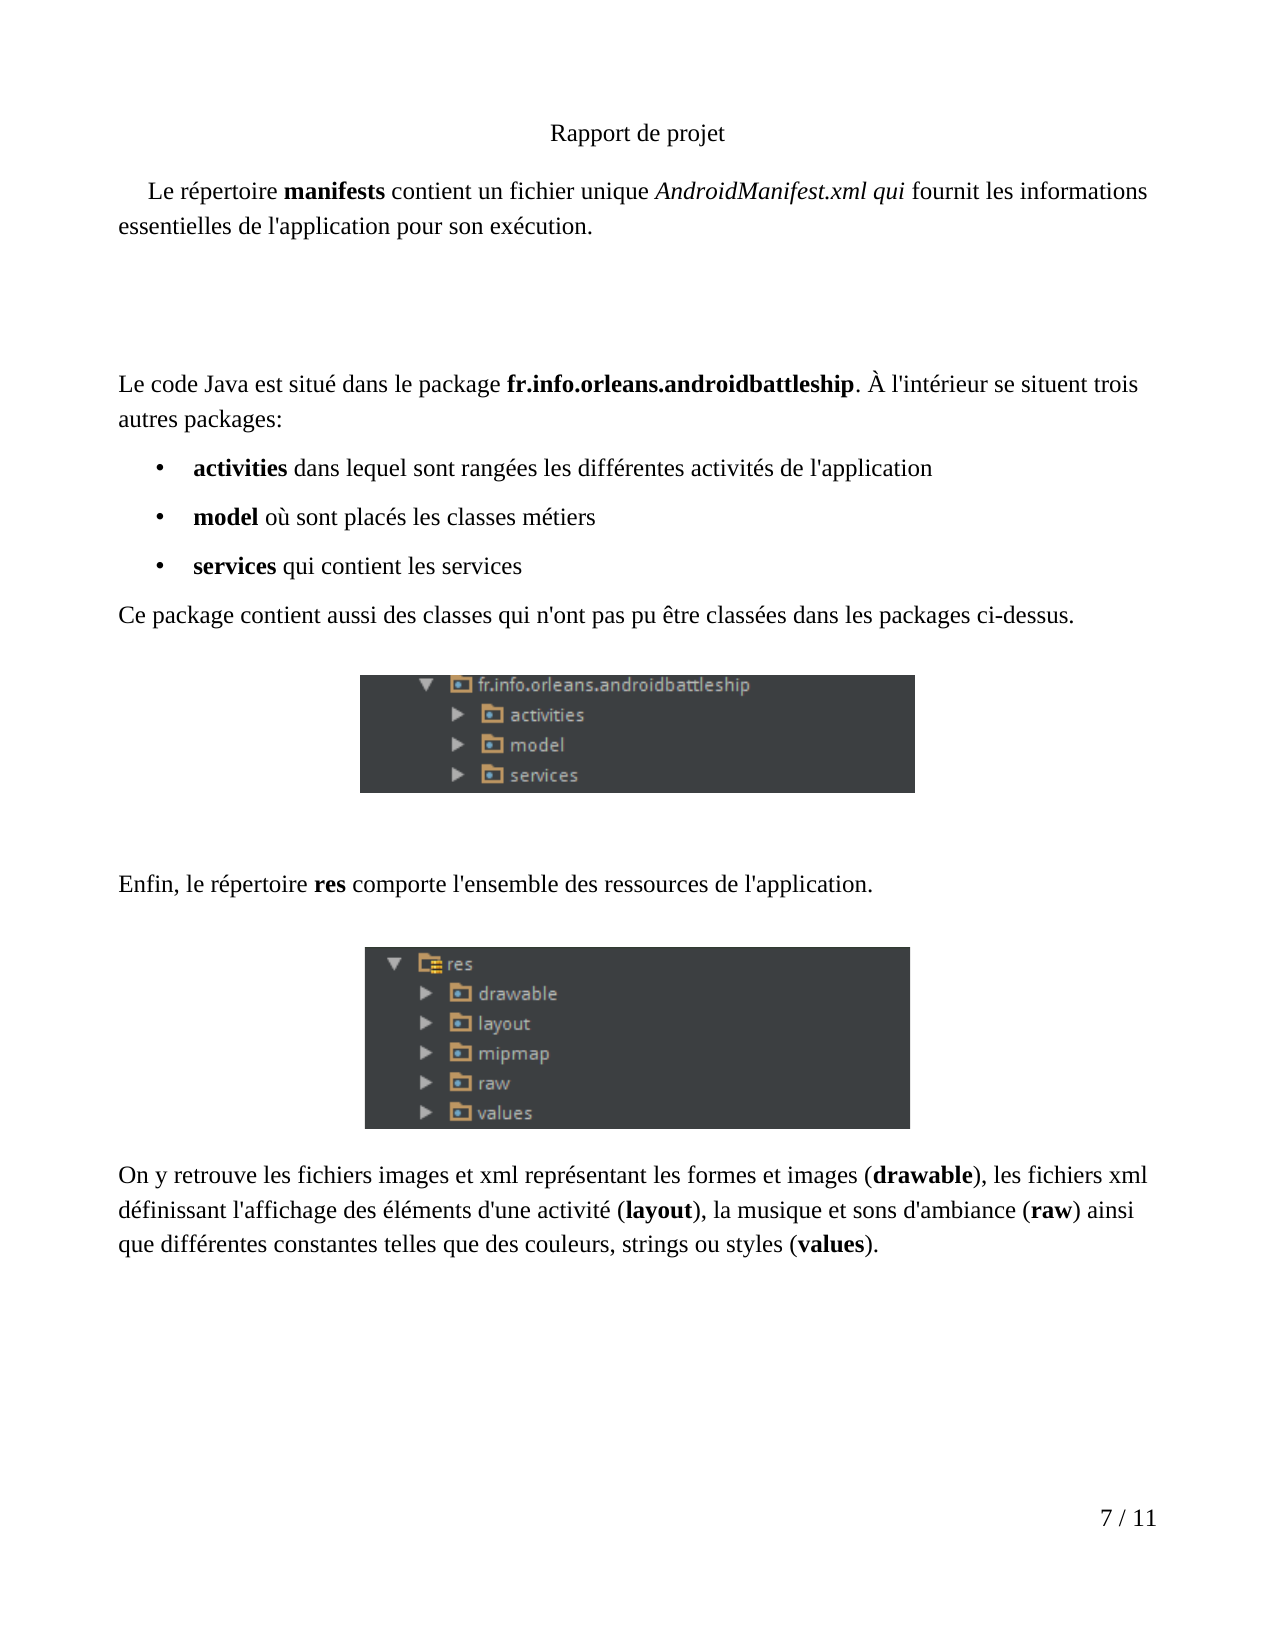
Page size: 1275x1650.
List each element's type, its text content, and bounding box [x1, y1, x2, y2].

list services qui contient les services [156, 551, 1157, 580]
picture [364, 947, 911, 1129]
text Enfin, le répertoire res comporte l'ensemble des ressources de l'application. [118, 869, 1157, 897]
text Ce package contient aussi des classes qui n'ont pas pu être classées dans les packages ci-dessus. [118, 600, 1157, 629]
picture [360, 675, 915, 793]
text Le code Java est situé dans le package fr.info.orleans.androidbattleship. À l'intérieur se situent trois autres packages: [118, 369, 1157, 433]
list model où sont placés les classes métiers [156, 502, 1157, 531]
text On y retrouve les fichiers images et xml représentant les formes et images (drawable), les fichiers xml définissant l'affichage des éléments d'une activité (layout), la musique et sons d'ambiance (raw) ainsi que différentes constantes telles que des couleurs, strings ou styles (values). [118, 1160, 1157, 1258]
text Le répertoire manifests contient un fichier unique AndroidManifest.xml qui fournit les informations essentielles de l'application pour son exécution. [118, 176, 1157, 239]
list activities dans lequel sont rangées les différentes activités de l'application [156, 453, 1157, 482]
